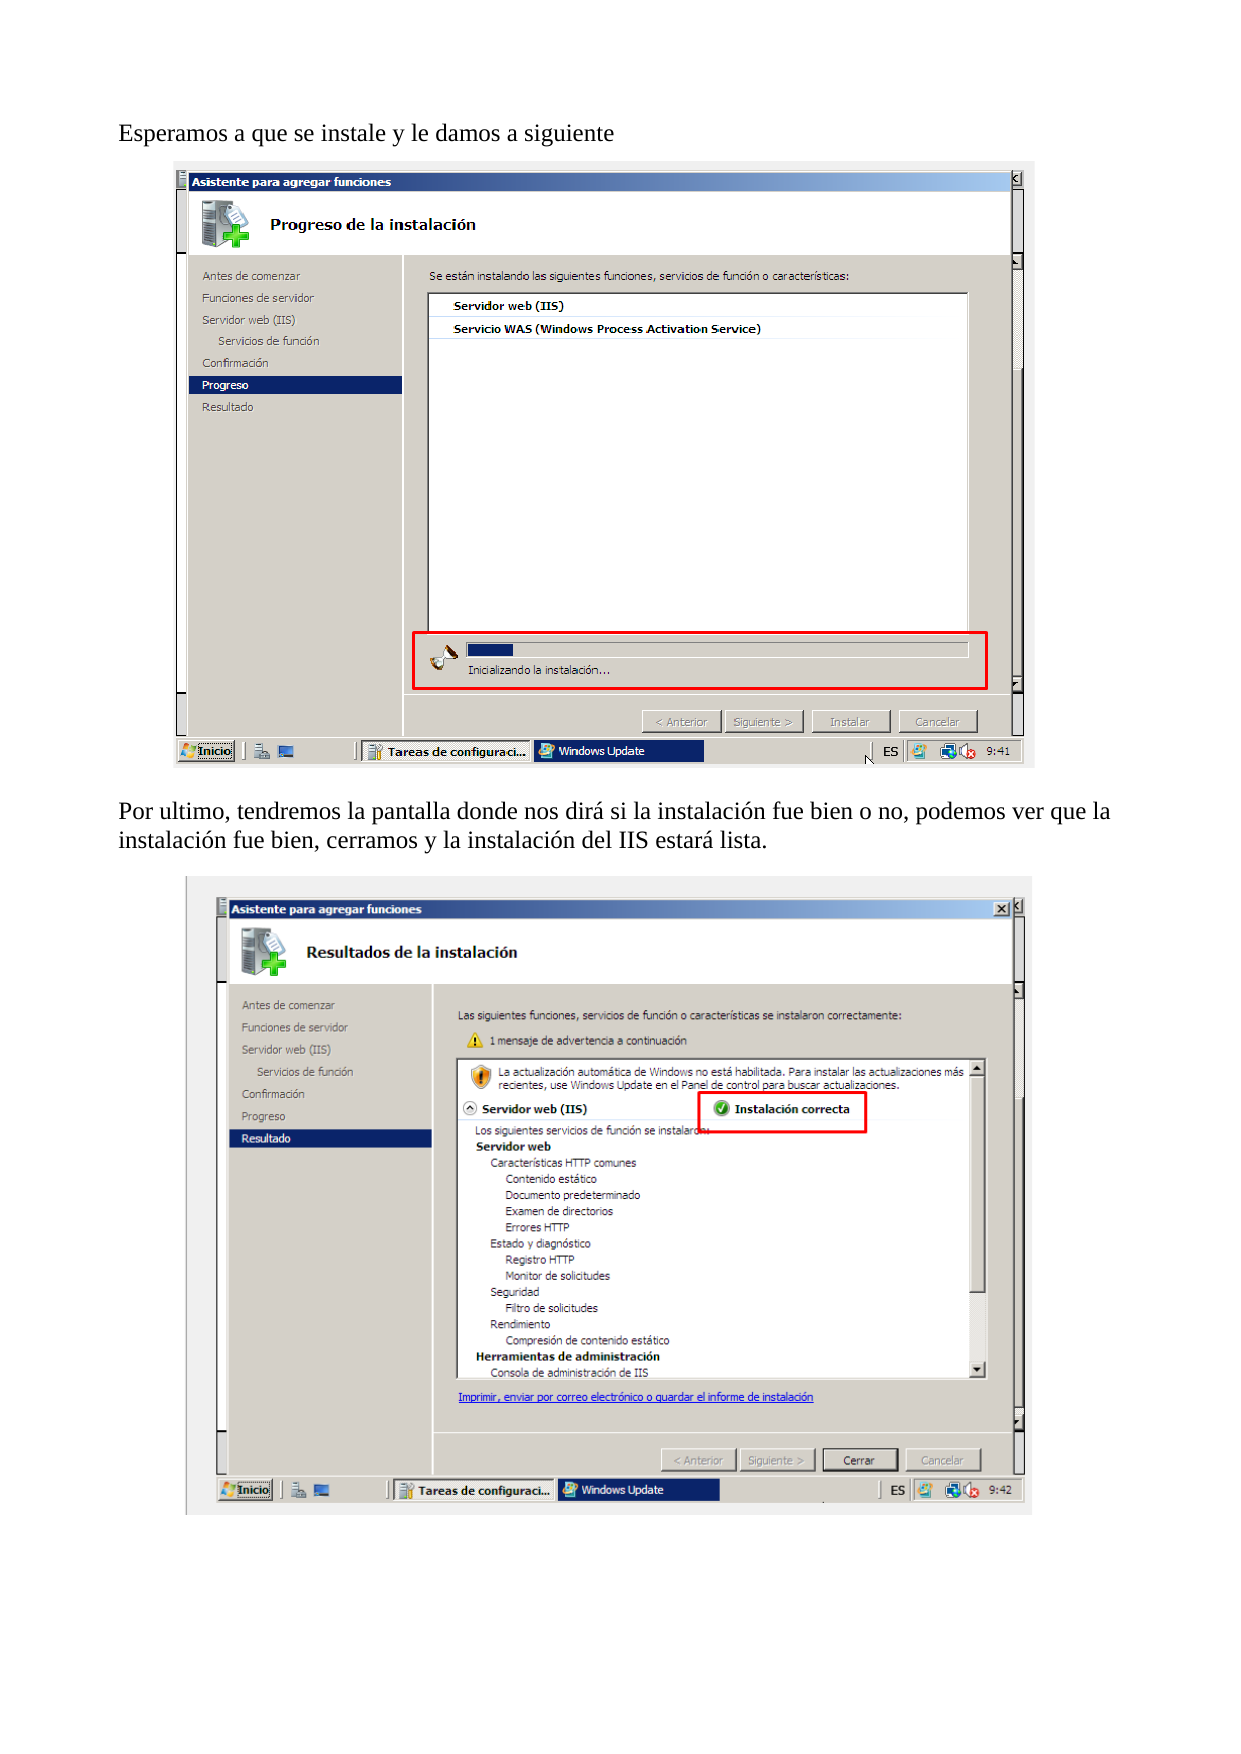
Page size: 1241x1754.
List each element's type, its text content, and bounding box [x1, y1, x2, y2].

picture [173, 161, 1035, 768]
text Por ultimo, tendremos la pantalla donde nos dirá si la instalación fue bien o no, podemos ver que la instalación fue bien, cerramos y la instalación del IIS estará lista. [118, 796, 1122, 853]
picture [184, 876, 1033, 1515]
text Esperamos a que se instale y le damos a siguiente [118, 118, 1122, 147]
